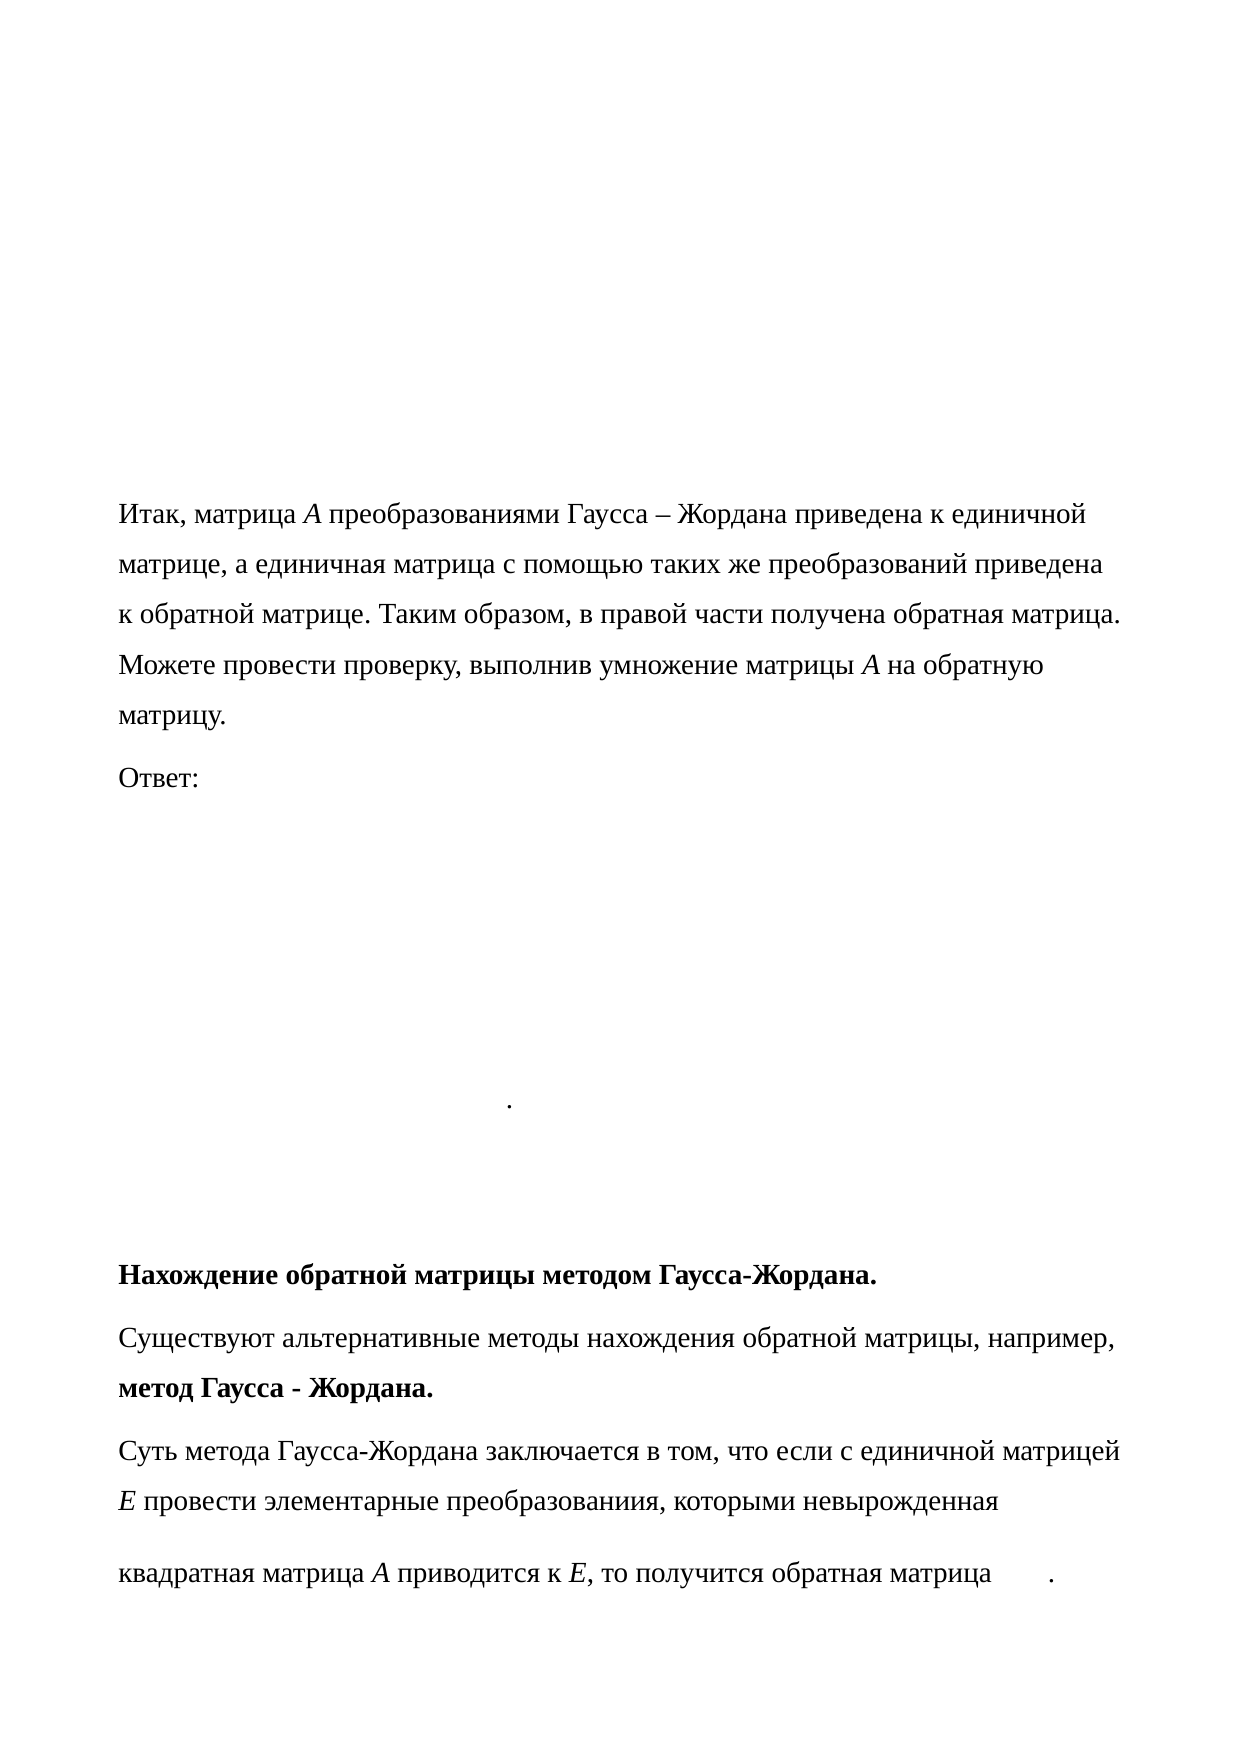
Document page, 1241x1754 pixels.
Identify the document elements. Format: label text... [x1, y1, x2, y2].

text Итак, матрица А преобразованиями Гаусса – Жордана приведена к единичной матрице, а единичная матрица с помощью таких же преобразований приведена к обратной матрице. Таким образом, в правой части получена обратная матрица. Можете провести проверку, выполнив умножение матрицы А на обратную матрицу. [118, 496, 1122, 731]
text Ответ: [118, 760, 1122, 793]
text . [118, 823, 1122, 1115]
text Существуют альтернативные методы нахождения обратной матрицы, например, метод Гаусса - Жордана. [118, 1320, 1122, 1404]
text Суть метода Гаусса-Жордана заключается в том, что если с единичной матрицей Е провести элементарные преобразованиия, которыми невырожденная квадратная матрица А приводится к Е, то получится обратная матрица . [118, 1433, 1122, 1588]
subtitle Нахождение обратной матрицы методом Гаусса-Жордана. [118, 1257, 1122, 1291]
